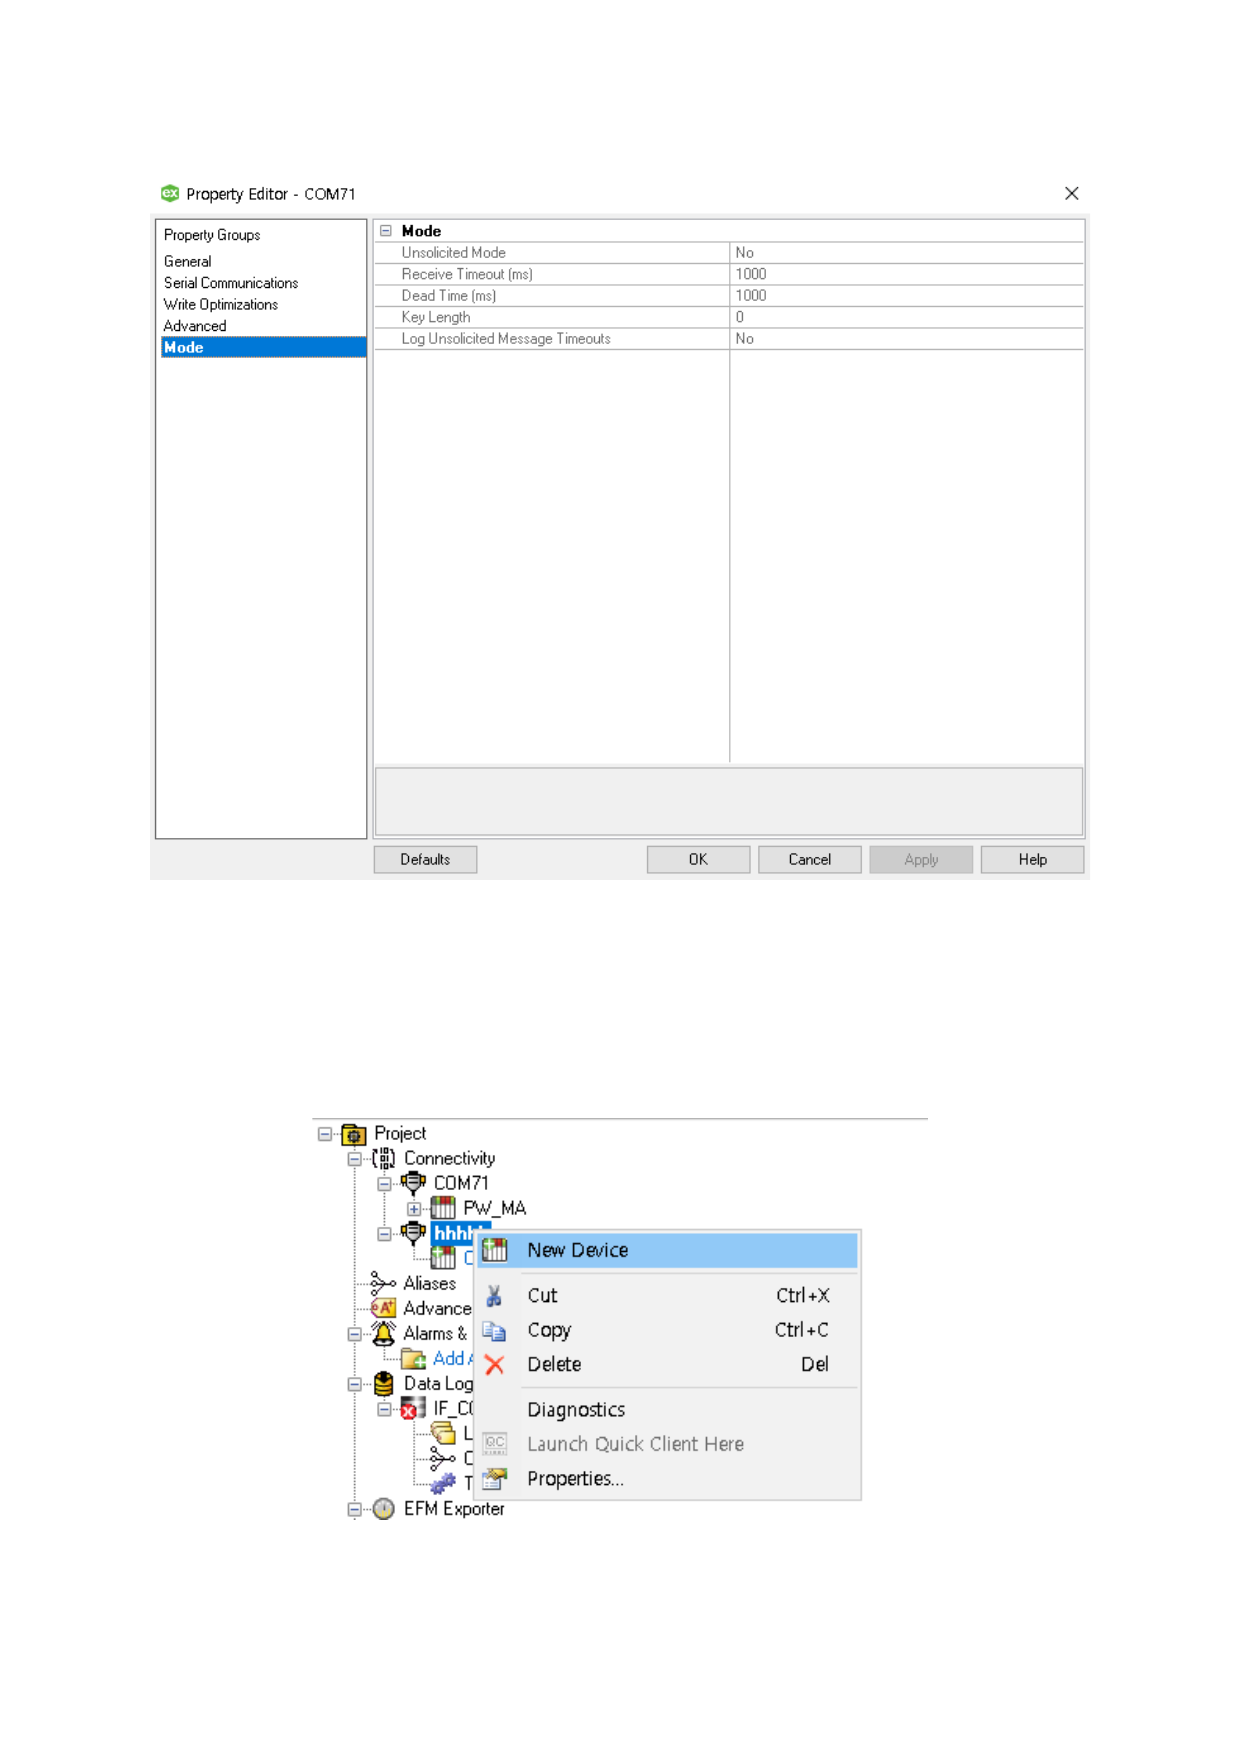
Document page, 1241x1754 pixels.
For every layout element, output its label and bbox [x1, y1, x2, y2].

picture [312, 1118, 928, 1520]
picture [150, 177, 1091, 880]
